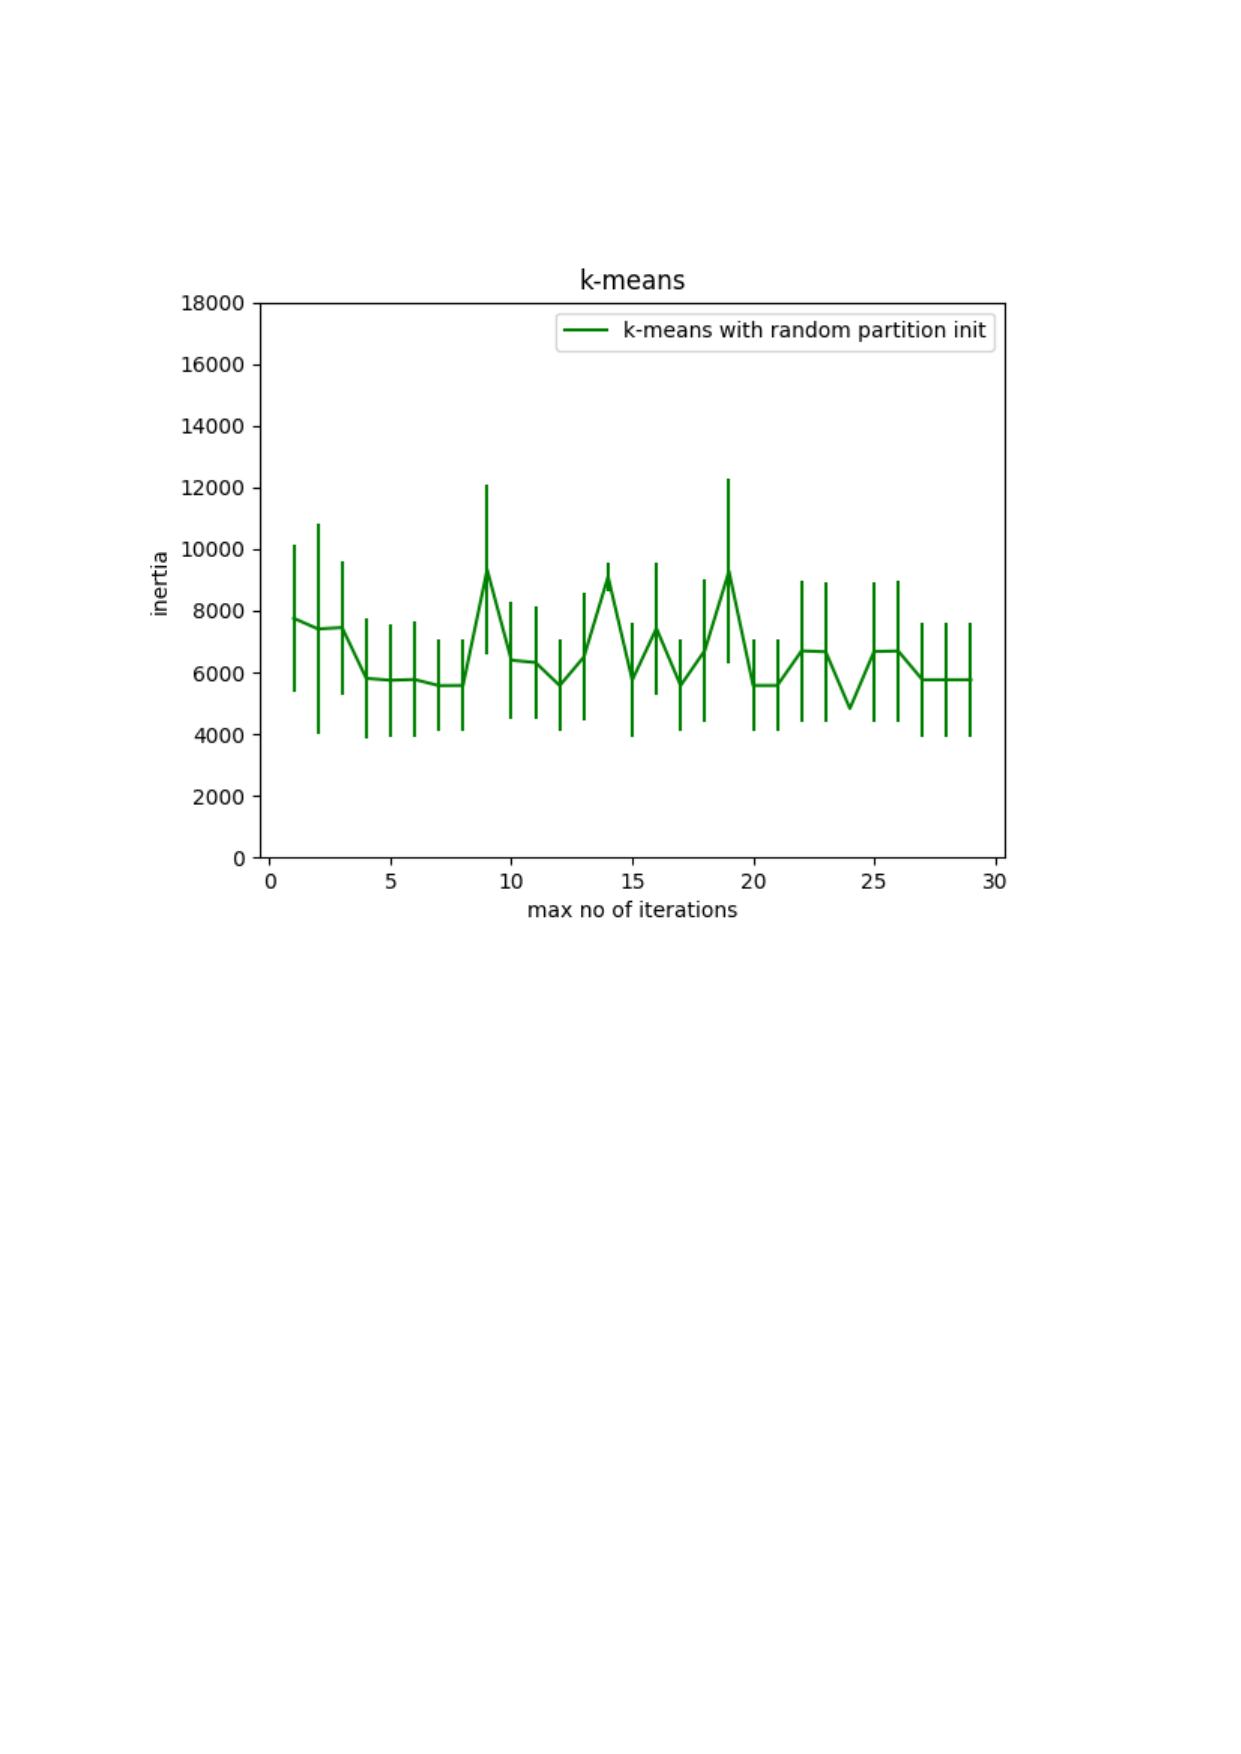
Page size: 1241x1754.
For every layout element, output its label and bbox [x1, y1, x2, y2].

picture [140, 216, 1100, 937]
